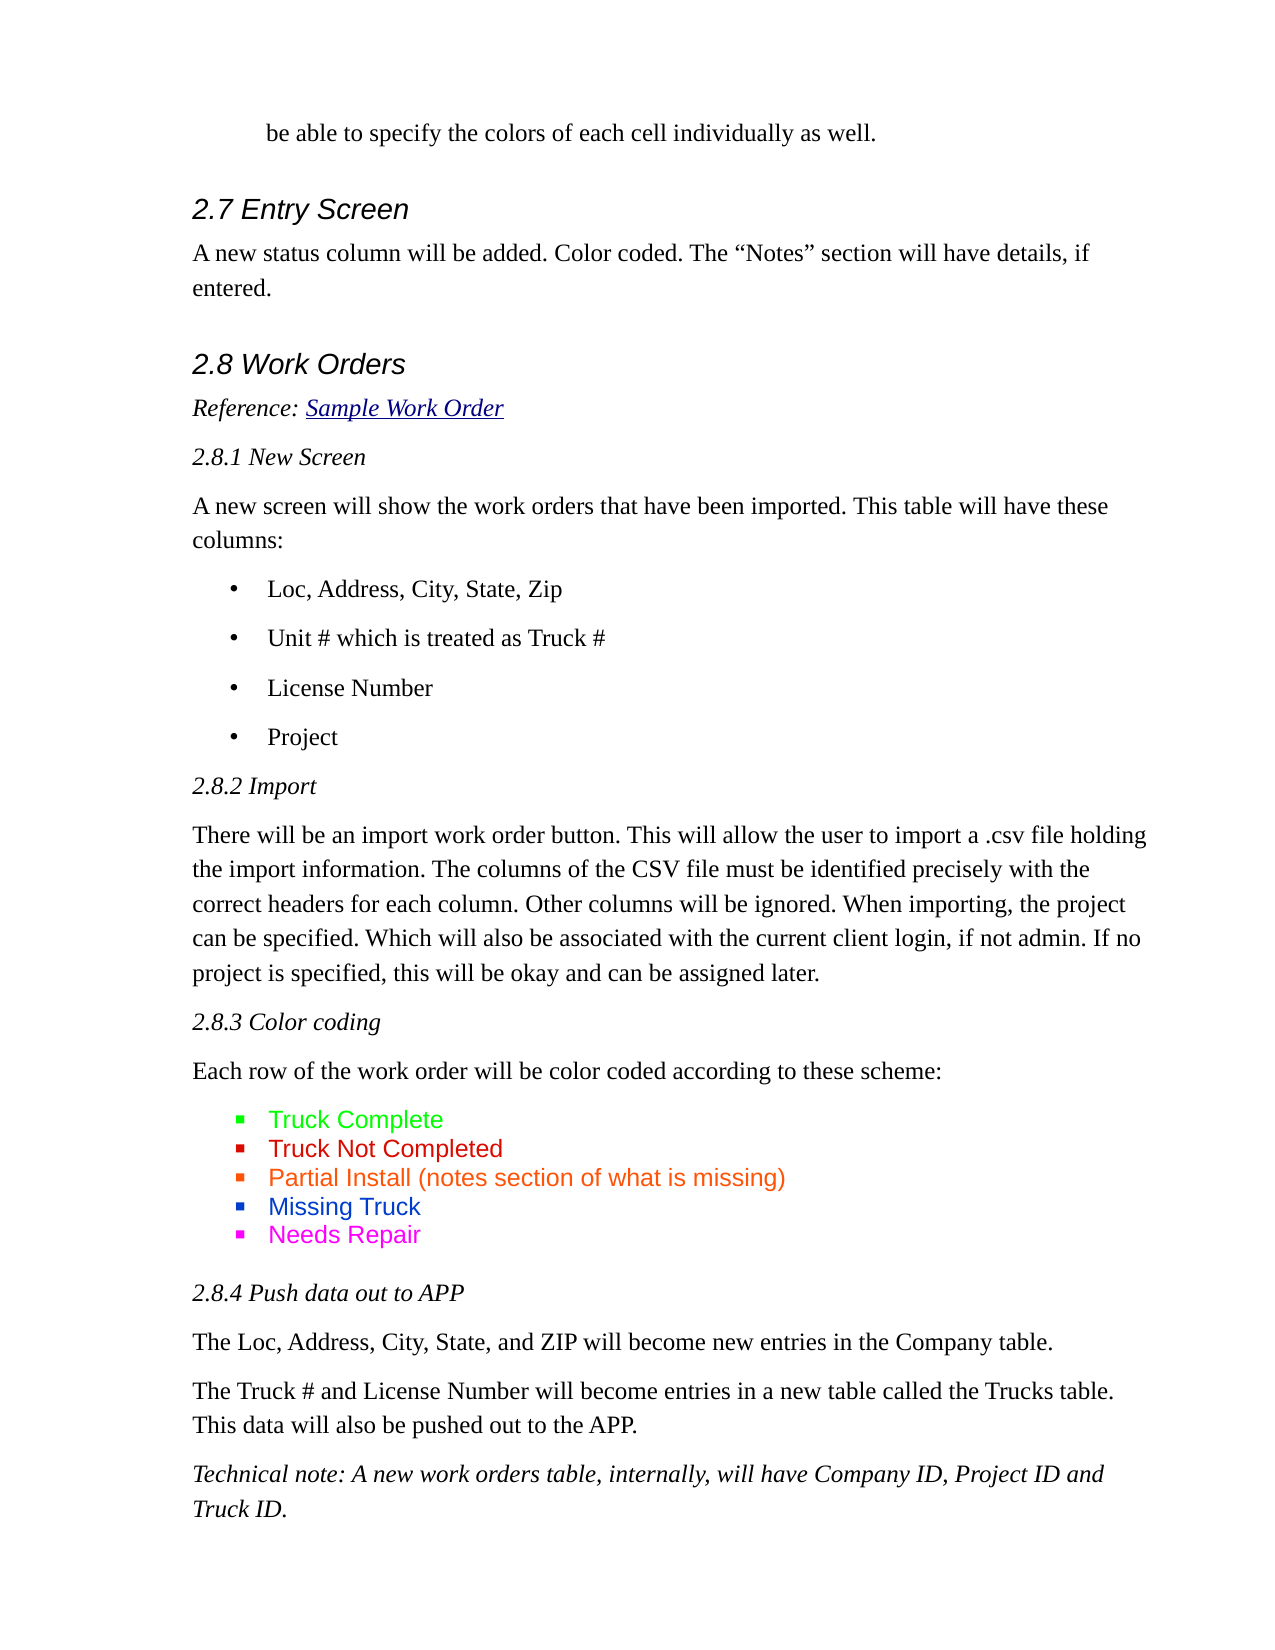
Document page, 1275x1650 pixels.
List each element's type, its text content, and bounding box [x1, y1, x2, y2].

list Truck Not Completed [231, 1134, 1157, 1163]
text 2.8.4 Push data out to APP [192, 1278, 1157, 1307]
text A new status column will be added. Color coded. The “Notes” section will have details, if entered. [192, 238, 1157, 301]
subtitle 2.8 Work Orders [192, 347, 1157, 380]
text Each row of the work order will be color coded according to these scheme: [192, 1056, 1157, 1084]
text The Loc, Address, City, State, and ZIP will become new entries in the Company table. [192, 1327, 1157, 1356]
text be able to specify the colors of each cell individually as well. [266, 118, 1157, 147]
list Project [229, 722, 1157, 750]
text Reference: Sample Work Order [192, 393, 1157, 422]
list Partial Install (notes section of what is missing) [231, 1163, 1157, 1191]
list Unit # which is treated as Truck # [229, 623, 1157, 652]
text 2.8.2 Import [192, 771, 1157, 799]
text A new screen will show the work orders that have been imported. This table will have these columns: [192, 491, 1157, 554]
text 2.8.1 New Screen [192, 442, 1157, 471]
text 2.8.3 Color coding [192, 1007, 1157, 1036]
list Truck Complete [231, 1105, 1157, 1134]
text There will be an import work order button. This will allow the user to import a .csv file holding the import information. The columns of the CSV file must be identified precisely with the correct headers for each column. Other columns will be ignored. When importing, the project can be specified. Which will also be associated with the current client login, if not admin. If no project is specified, this will be okay and can be assigned later. [192, 820, 1157, 986]
list License Number [229, 673, 1157, 701]
list Loc, Address, City, State, Zip [229, 574, 1157, 603]
subtitle 2.7 Entry Screen [192, 192, 1157, 226]
text The Truck # and License Number will become entries in a new table called the Trucks table. This data will also be pushed out to the APP. [192, 1376, 1157, 1439]
text Technical note: A new work orders table, internally, will have Company ID, Project ID and Truck ID. [192, 1459, 1157, 1523]
list Missing Truck [231, 1191, 1157, 1220]
list Needs Repair [231, 1220, 1157, 1249]
